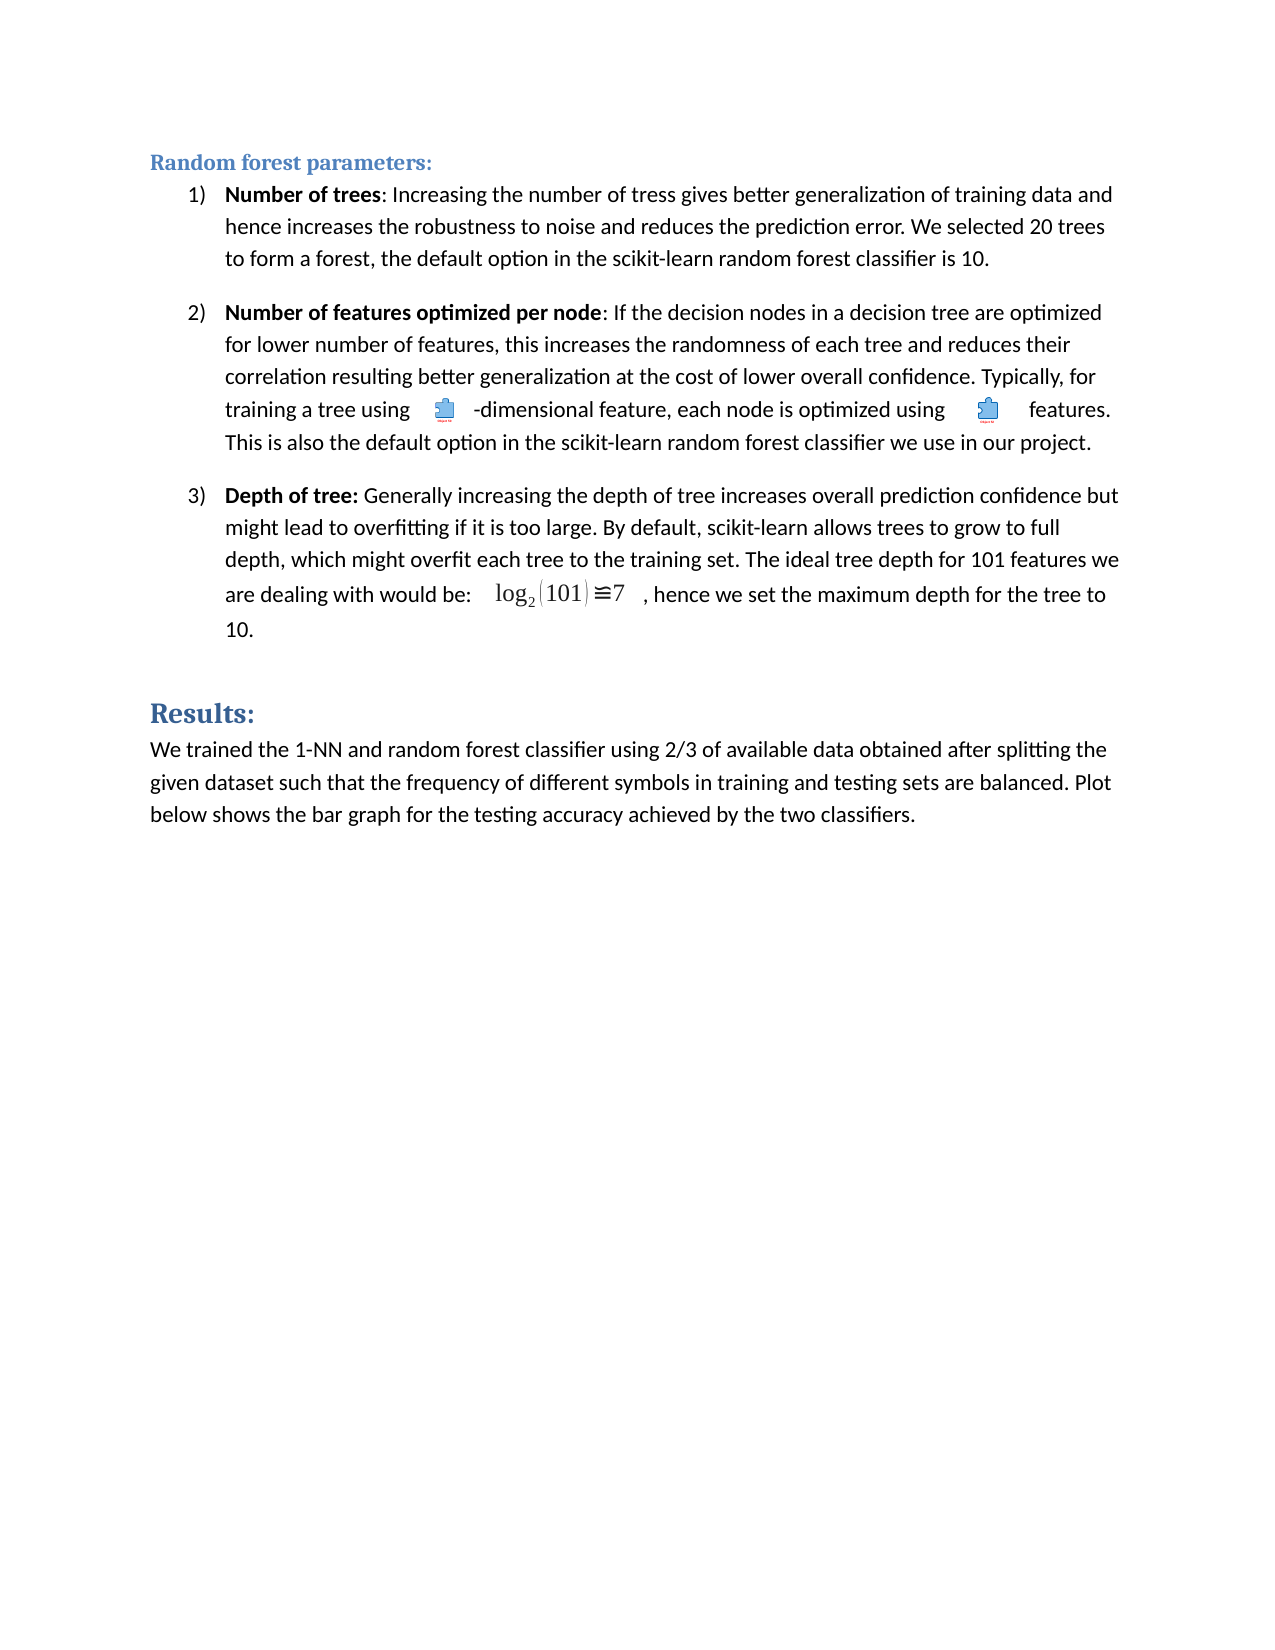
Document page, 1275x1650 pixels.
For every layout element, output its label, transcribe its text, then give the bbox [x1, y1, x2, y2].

list Number of trees: Increasing the number of tress gives better generalization of training data and hence increases the robustness to noise and reduces the prediction error. We selected 20 trees to form a forest, the default option in the scikit-learn random forest classifier is 10. [187, 180, 1125, 273]
text We trained the 1-NN and random forest classifier using 2/3 of available data obtained after splitting the given dataset such that the frequency of different symbols in training and testing sets are balanced. Plot below shows the bar graph for the testing accuracy achieved by the two classifiers. [150, 736, 1125, 828]
subtitle Results: [150, 697, 1125, 731]
list Number of features optimized per node: If the decision nodes in a decision tree are optimized for lower number of features, this increases the randomness of each tree and reduces their correlation resulting better generalization at the cost of lower overall confidence. Typically, for training a tree using -dimensional feature, each node is optimized using features. This is also the default option in the scikit-learn random forest classifier we use in our project. [187, 298, 1125, 456]
list Depth of tree: Generally increasing the depth of tree increases overall prediction confidence but might lead to overfitting if it is too large. By default, scikit-learn allows trees to grow to full depth, which might overfit each tree to the training set. The ideal tree depth for 101 features we are dealing with would be: , hence we set the maximum depth for the tree to 10. [187, 481, 1125, 643]
subtitle Random forest parameters: [150, 150, 1125, 176]
